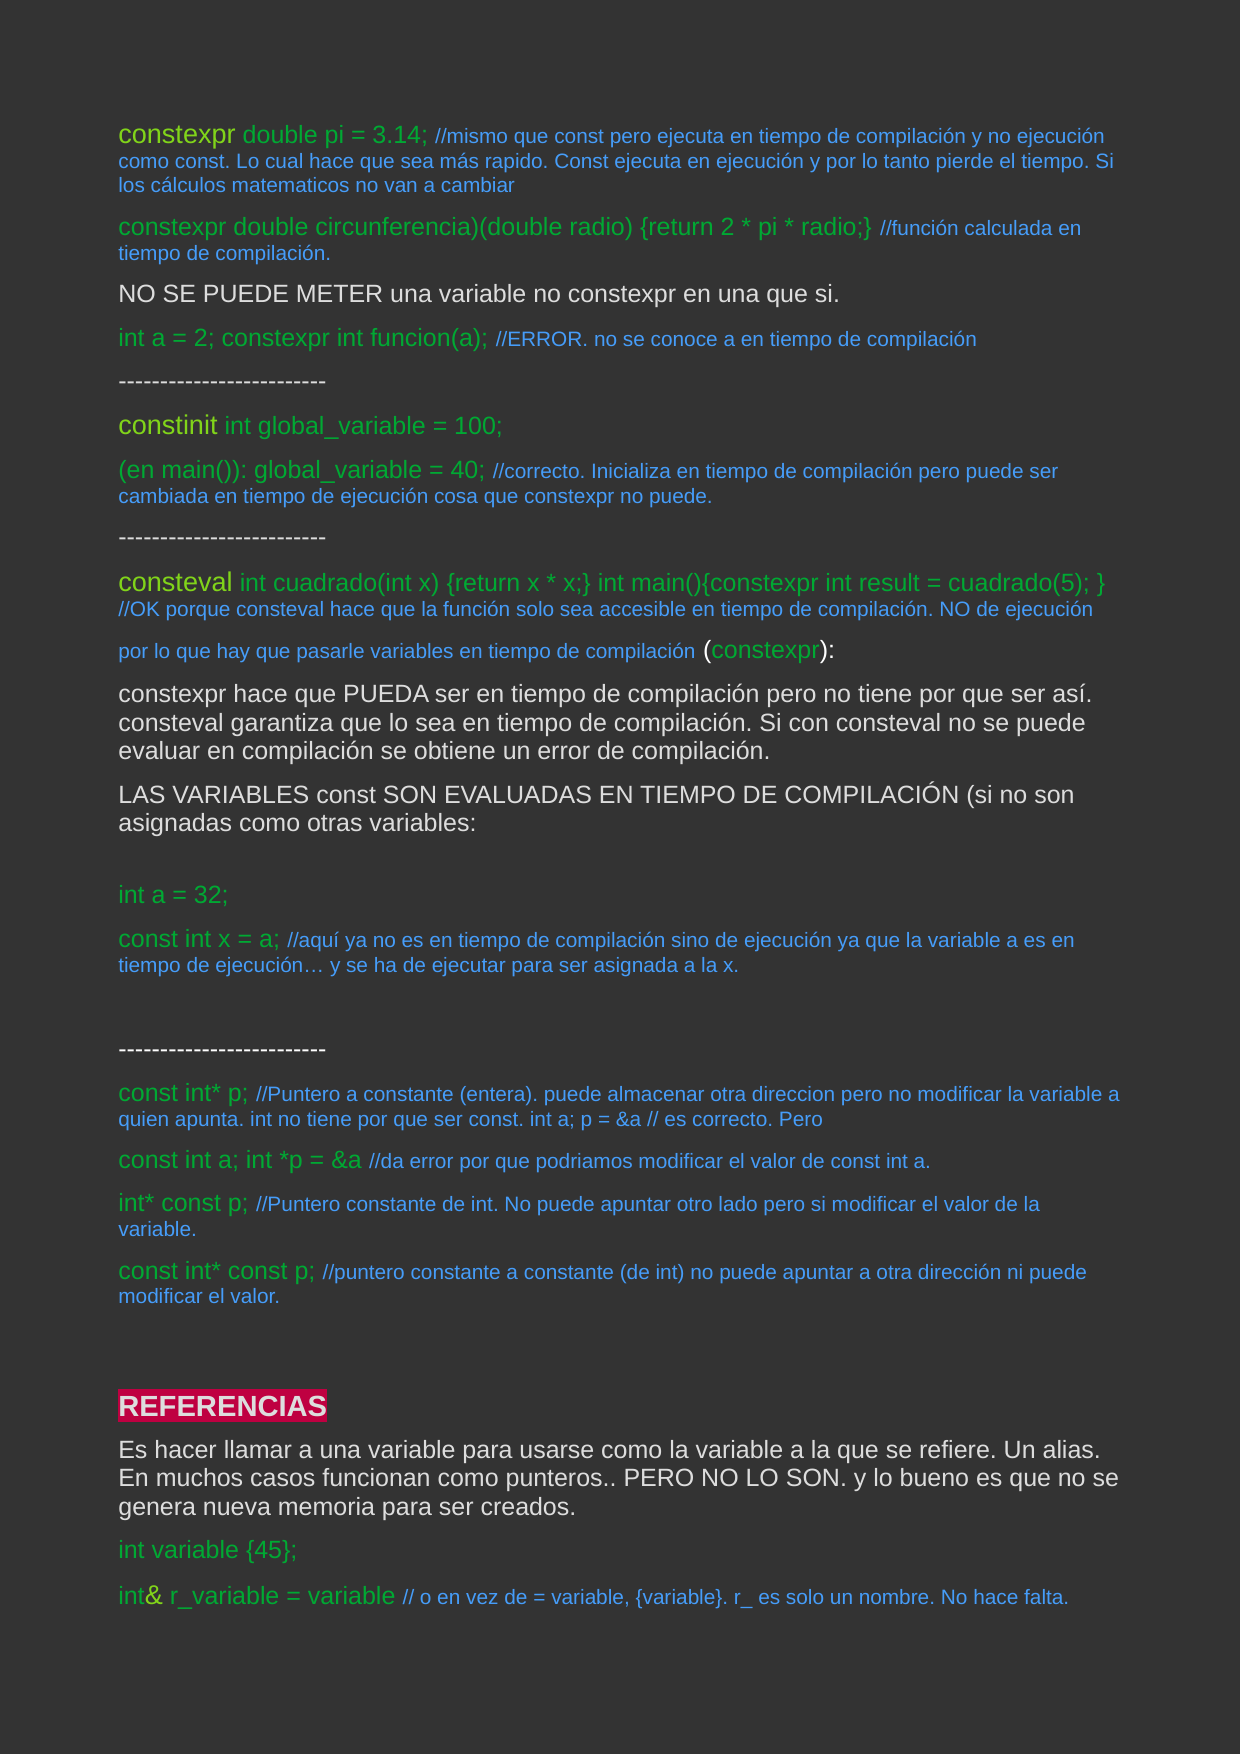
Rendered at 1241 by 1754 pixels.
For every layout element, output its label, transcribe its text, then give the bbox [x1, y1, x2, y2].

text int* const p; //Puntero constante de int. No puede apuntar otro lado pero si modificar el valor de la variable. [118, 1188, 1122, 1241]
text Es hacer llamar a una variable para usarse como la variable a la que se refiere. Un alias. En muchos casos funcionan como punteros.. PERO NO LO SON. y lo bueno es que no se genera nueva memoria para ser creados. [118, 1434, 1122, 1521]
text int a = 32; [118, 880, 1122, 909]
text constexpr double circunferencia)(double radio) {return 2 * pi * radio;} //función calculada en tiempo de compilación. [118, 212, 1122, 264]
text int variable {45}; [118, 1535, 1122, 1564]
text constexpr hace que PUEDA ser en tiempo de compilación pero no tiene por que ser así. consteval garantiza que lo sea en tiempo de compilación. Si con consteval no se puede evaluar en compilación se obtiene un error de compilación. [118, 679, 1122, 765]
text NO SE PUEDE METER una variable no constexpr en una que si. [118, 279, 1122, 308]
text ------------------------- [118, 522, 1122, 551]
text consteval int cuadrado(int x) {return x * x;} int main(){constexpr int result = cuadrado(5); } //OK porque consteval hace que la función solo sea accesible en tiempo de compilación. NO de ejecución [118, 566, 1122, 621]
text (en main()): global_variable = 40; //correcto. Inicializa en tiempo de compilación pero puede ser cambiada en tiempo de ejecución cosa que constexpr no puede. [118, 455, 1122, 508]
text ------------------------- [118, 1034, 1122, 1063]
text const int* p; //Puntero a constante (entera). puede almacenar otra direccion pero no modificar la variable a quien apunta. int no tiene por que ser const. int a; p = &a // es correcto. Pero [118, 1078, 1122, 1130]
text por lo que hay que pasarle variables en tiempo de compilación (constexpr): [118, 635, 1122, 664]
text const int a; int *p = &a //da error por que podriamos modificar el valor de const int a. [118, 1145, 1122, 1174]
text const int* const p; //puntero constante a constante (de int) no puede apuntar a otra dirección ni puede modificar el valor. [118, 1256, 1122, 1308]
text LAS VARIABLES const SON EVALUADAS EN TIEMPO DE COMPILACIÓN (si no son asignadas como otras variables: [118, 779, 1122, 866]
text int a = 2; constexpr int funcion(a); //ERROR. no se conoce a en tiempo de compilación [118, 322, 1122, 351]
text constinit int global_variable = 100; [118, 409, 1122, 440]
text constexpr double pi = 3.14; //mismo que const pero ejecuta en tiempo de compilación y no ejecución como const. Lo cual hace que sea más rapido. Const ejecuta en ejecución y por lo tanto pierde el tiempo. Si los cálculos matematicos no van a cambiar [118, 118, 1122, 197]
text ------------------------- [118, 366, 1122, 394]
text int& r_variable = variable // o en vez de = variable, {variable}. r_ es solo un nombre. No hace falta. [118, 1579, 1122, 1610]
subtitle REFERENCIAS [118, 1388, 1122, 1422]
text const int x = a; //aquí ya no es en tiempo de compilación sino de ejecución ya que la variable a es en tiempo de ejecución… y se ha de ejecutar para ser asignada a la x. [118, 924, 1122, 976]
